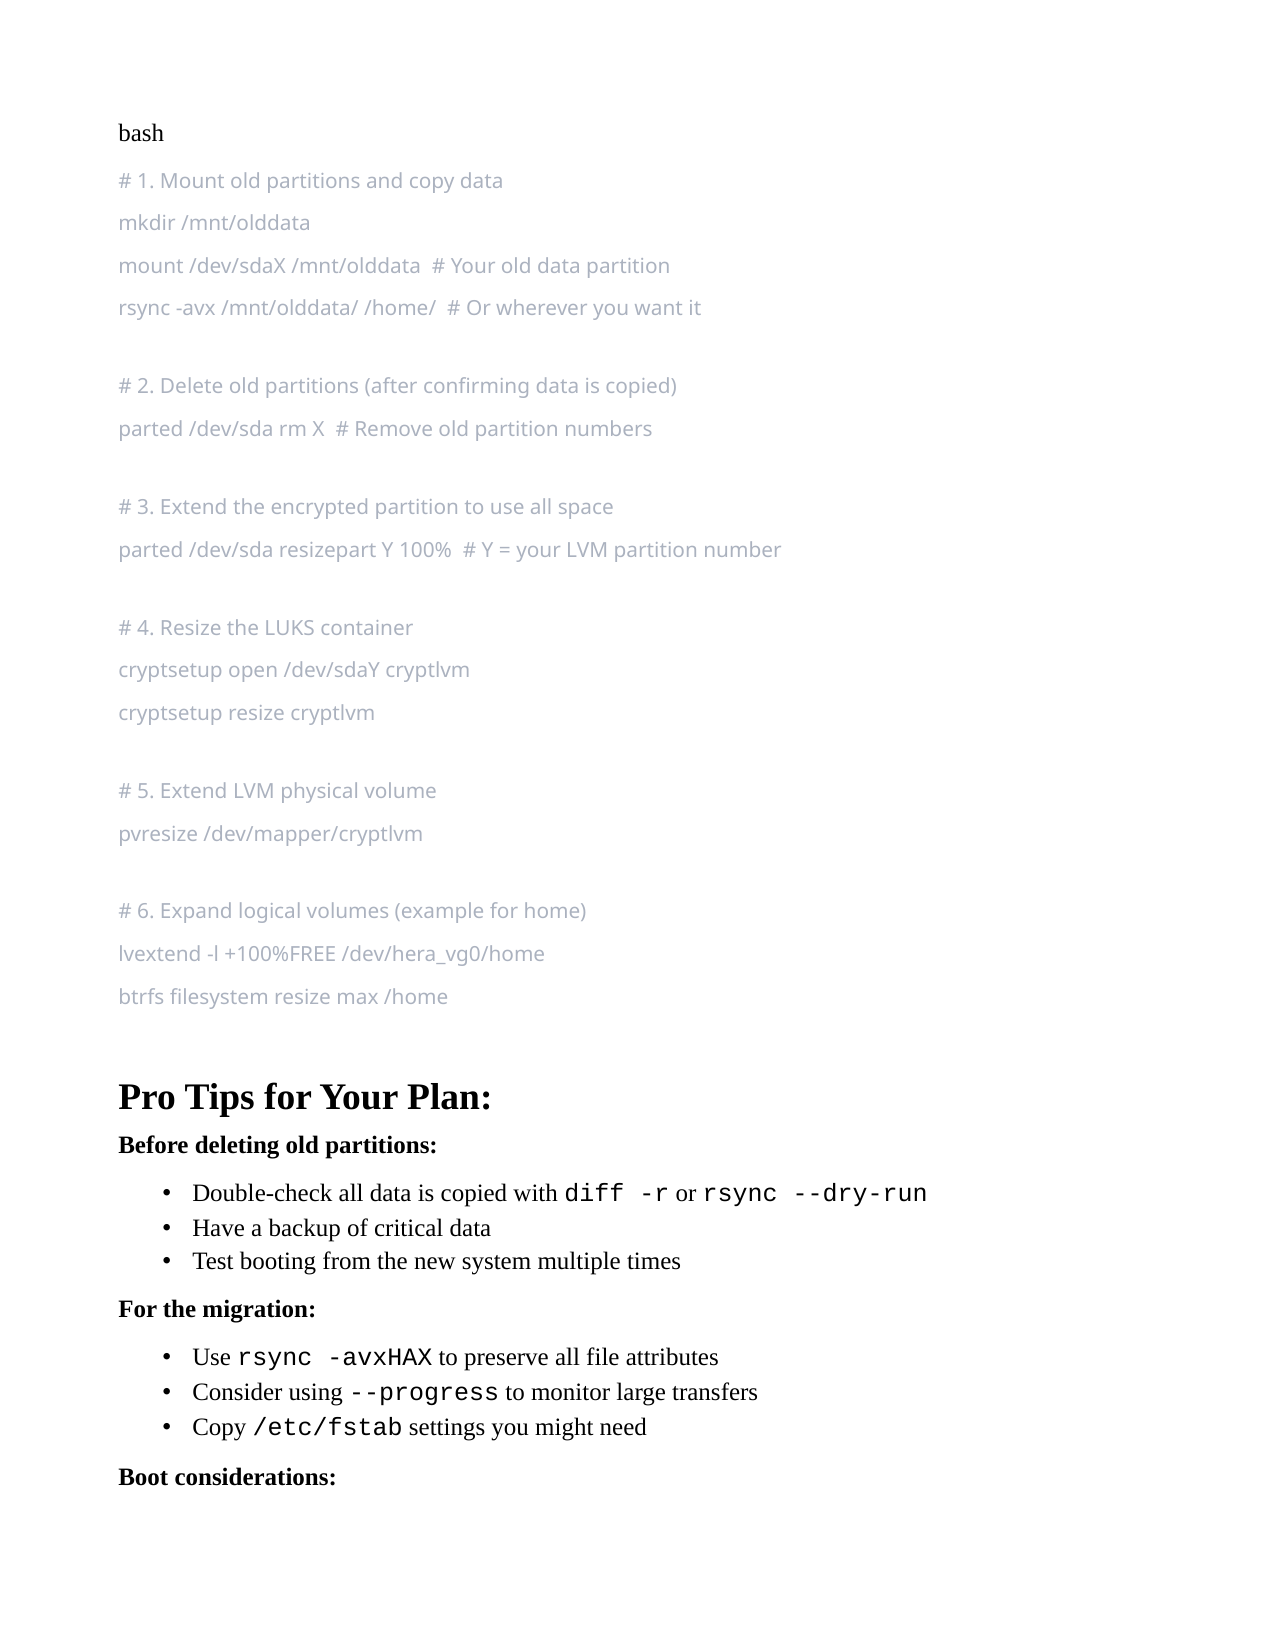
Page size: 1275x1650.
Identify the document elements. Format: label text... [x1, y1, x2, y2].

text Boot considerations: [118, 1462, 1157, 1491]
text cryptsetup open /dev/sdaY cryptlvm [118, 655, 1157, 684]
list Double-check all data is copied with diff -r or rsync --dry-run [162, 1178, 1157, 1209]
text # 1. Mount old partitions and copy data [118, 166, 1157, 194]
subtitle Pro Tips for Your Plan: [118, 1075, 1157, 1118]
text pvresize /dev/mapper/cryptlvm [118, 819, 1157, 847]
list Consider using --progress to monitor large transfers [162, 1377, 1157, 1408]
text mkdir /mnt/olddata [118, 208, 1157, 237]
text # 3. Extend the encrypted partition to use all space [118, 492, 1157, 521]
text lvextend -l +100%FREE /dev/hera_vg0/home [118, 939, 1157, 968]
text # 5. Extend LVM physical volume [118, 776, 1157, 804]
text parted /dev/sda rm X # Remove old partition numbers [118, 414, 1157, 443]
text bash [118, 118, 1157, 147]
list Use rsync -avxHAX to preserve all file attributes [162, 1342, 1157, 1372]
text For the migration: [118, 1294, 1157, 1323]
text mount /dev/sdaX /mnt/olddata # Your old data partition [118, 251, 1157, 279]
text # 6. Expand logical volumes (example for home) [118, 897, 1157, 925]
text Before deleting old partitions: [118, 1130, 1157, 1159]
text # 2. Delete old partitions (after confirming data is copied) [118, 372, 1157, 400]
list Have a backup of critical data [162, 1213, 1157, 1242]
text parted /dev/sda resizepart Y 100% # Y = your LVM partition number [118, 535, 1157, 563]
text rsync -avx /mnt/olddata/ /home/ # Or wherever you want it [118, 293, 1157, 322]
text btrfs filesystem resize max /home [118, 982, 1157, 1010]
text cryptsetup resize cryptlvm [118, 698, 1157, 726]
list Test booting from the new system multiple times [162, 1246, 1157, 1275]
text # 4. Resize the LUKS container [118, 613, 1157, 641]
list Copy /etc/fstab settings you might need [162, 1412, 1157, 1443]
